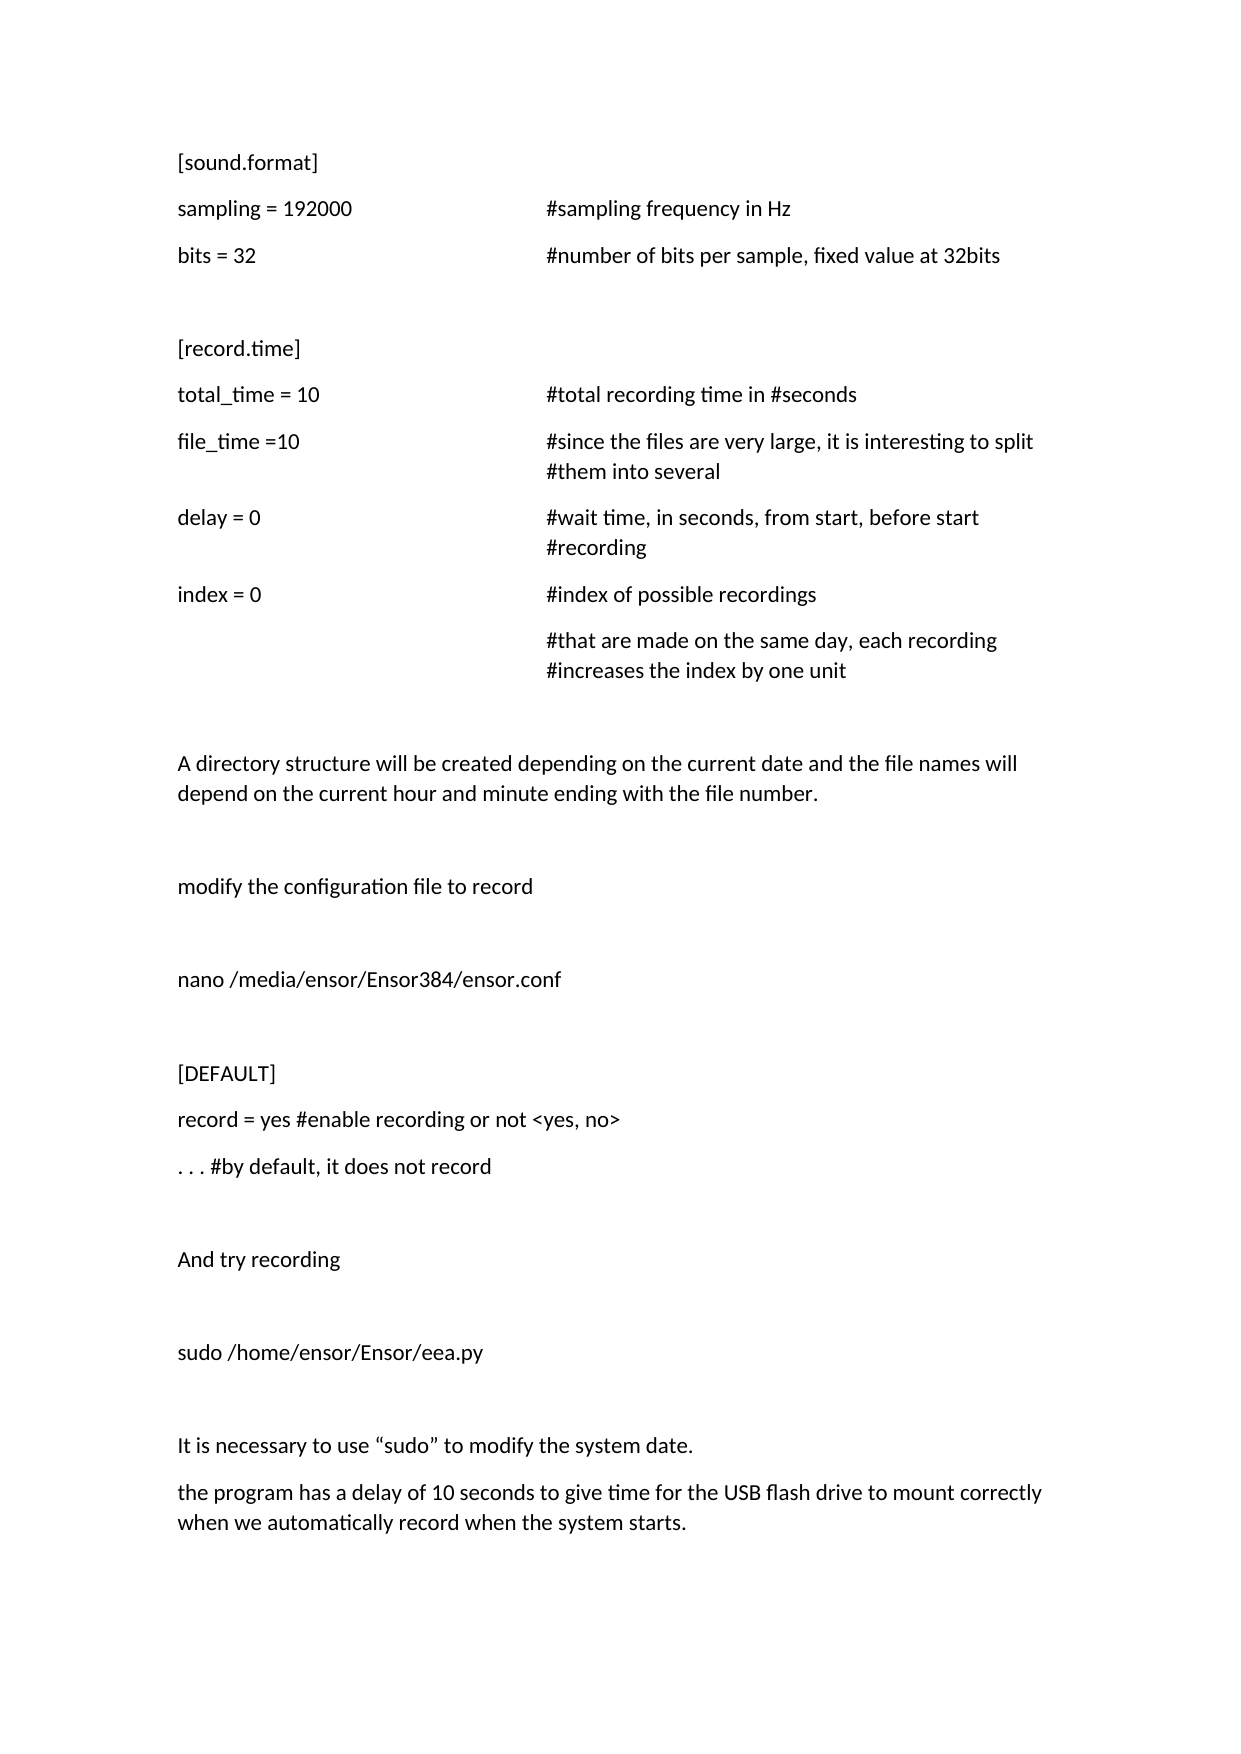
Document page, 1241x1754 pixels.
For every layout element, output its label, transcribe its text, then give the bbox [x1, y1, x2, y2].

text sampling = 192000 #sampling frequency in Hz [177, 194, 1063, 222]
text . . . #by default, it does not record [177, 1152, 1063, 1180]
text bits = 32 #number of bits per sample, fixed value at 32bits [177, 241, 1063, 269]
text And try recording [177, 1245, 1063, 1273]
text A directory structure will be created depending on the current date and the file names will depend on the current hour and minute ending with the file number. [177, 749, 1063, 807]
text record = yes #enable recording or not <yes, no> [177, 1105, 1063, 1133]
text modify the configuration file to record [177, 872, 1063, 901]
text [record.time] [177, 334, 1063, 362]
text It is necessary to use “sudo” to modify the system date. [177, 1431, 1063, 1459]
text nano /media/ensor/Ensor384/ensor.conf [177, 966, 1063, 994]
text [sound.format] [177, 148, 1063, 176]
text index = 0 #index of possible recordings [177, 580, 1063, 608]
text sudo /home/ensor/Ensor/eea.py [177, 1338, 1063, 1366]
text delay = 0 #wait time, in seconds, from start, before start #recording [177, 503, 1063, 561]
text file_time =10 #since the files are very large, it is interesting to split #them into several [177, 427, 1063, 485]
text [DEFAULT] [177, 1059, 1063, 1087]
text the program has a delay of 10 seconds to give time for the USB flash drive to mount correctly when we automatically record when the system starts. [177, 1478, 1063, 1536]
text total_time = 10 #total recording time in #seconds [177, 380, 1063, 408]
text #that are made on the same day, each recording #increases the index by one unit [177, 626, 1063, 684]
